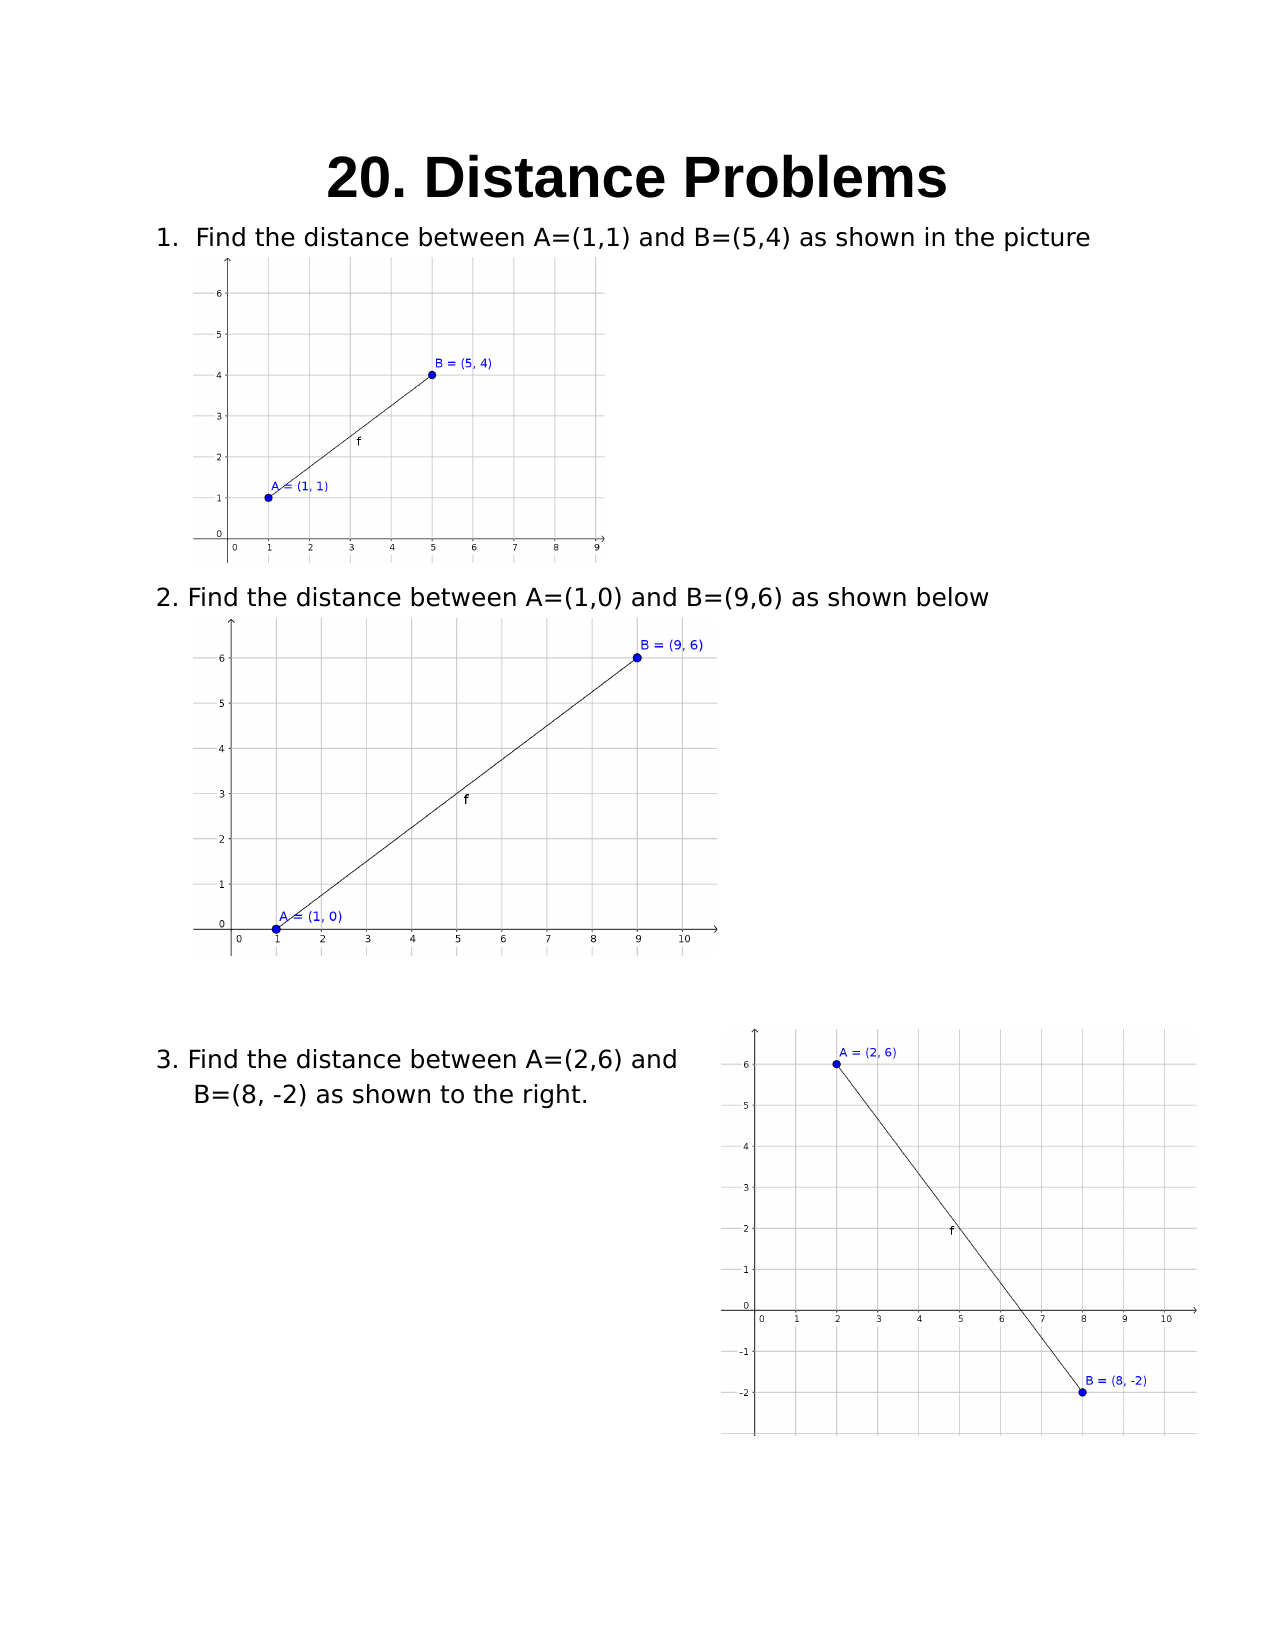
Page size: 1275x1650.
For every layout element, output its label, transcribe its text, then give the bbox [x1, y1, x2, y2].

picture [193, 618, 718, 956]
title 20. Distance Problems [118, 143, 1157, 210]
list Find the distance between A=(1,0) and B=(9,6) as shown below [156, 583, 1157, 1025]
list Find the distance between A=(2,6) and B=(8, -2) as shown to the right. [156, 1046, 721, 1110]
list Find the distance between A=(1,1) and B=(5,4) as shown in the picture [156, 223, 1157, 563]
picture [721, 1029, 1197, 1436]
picture [193, 257, 605, 563]
